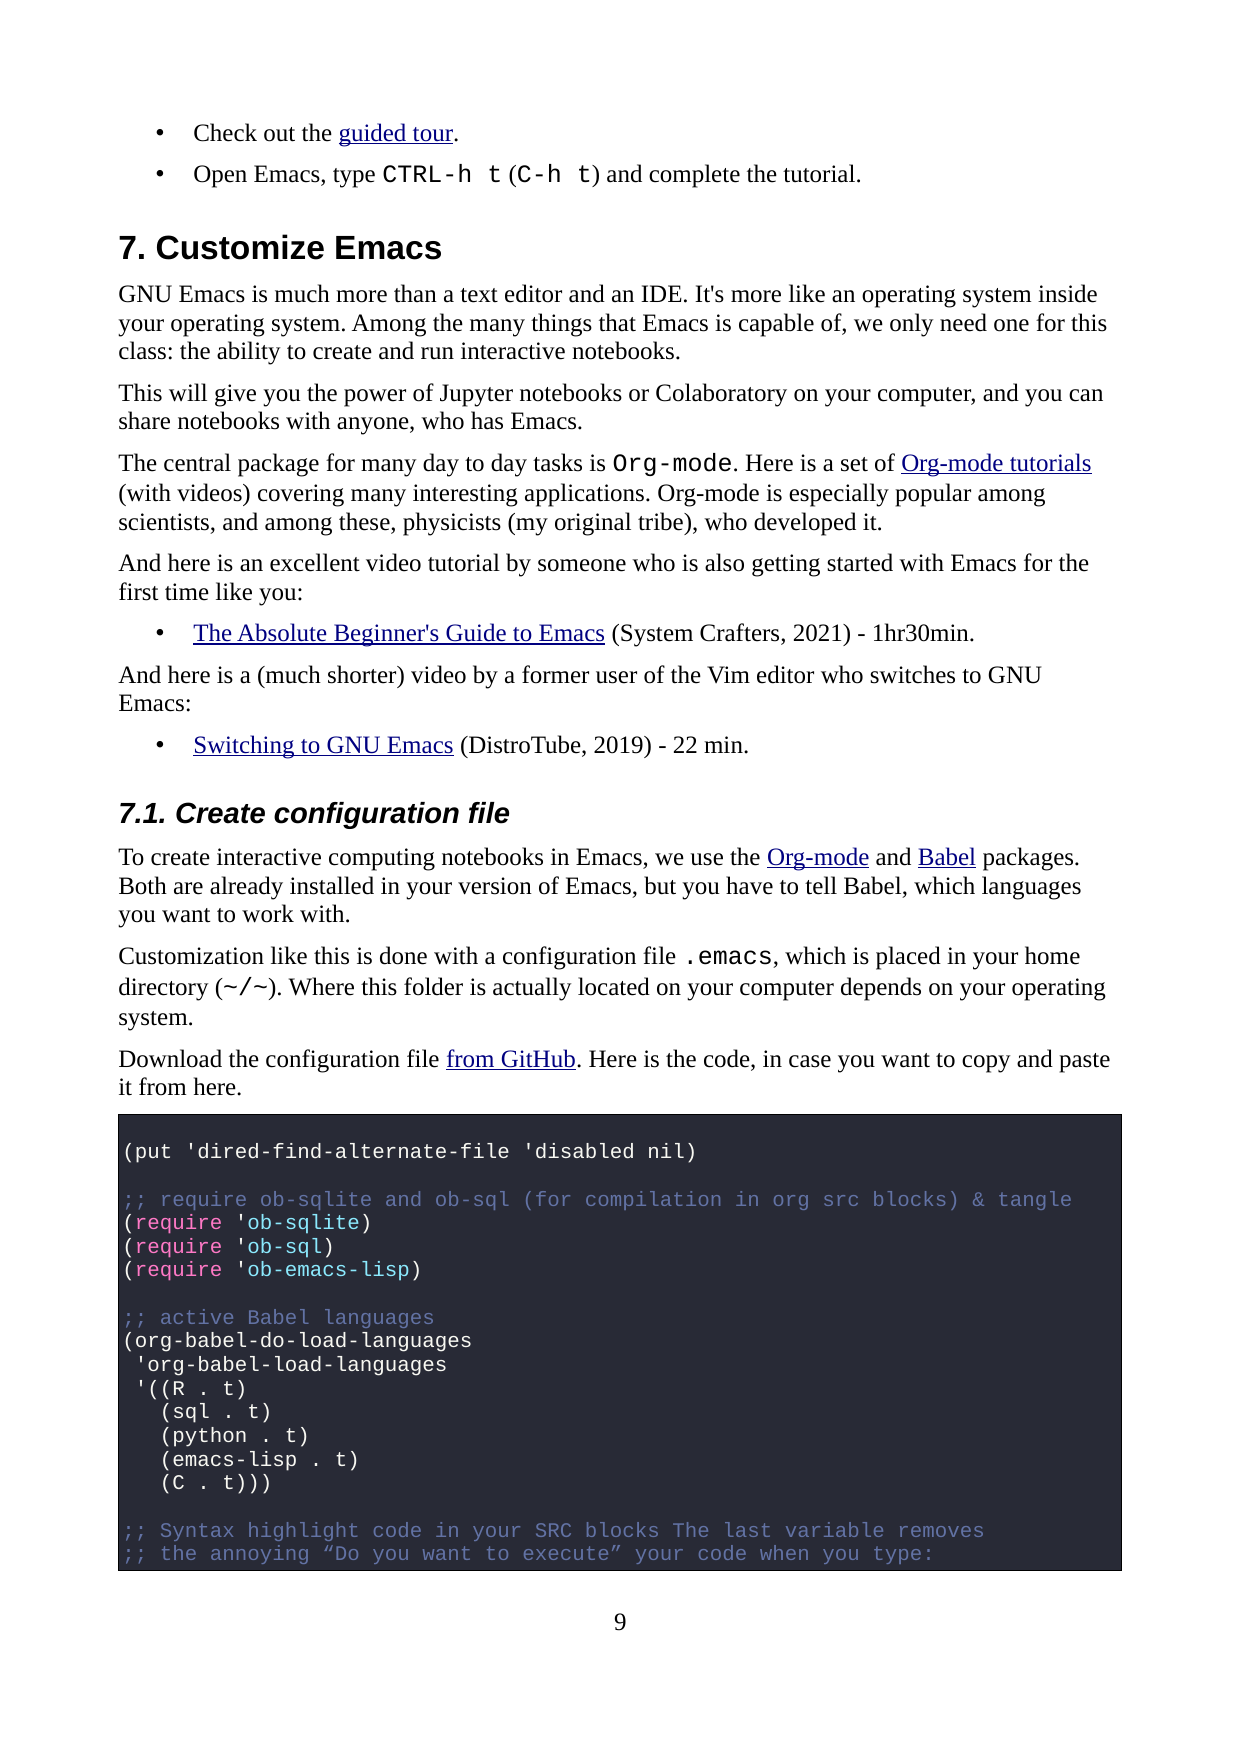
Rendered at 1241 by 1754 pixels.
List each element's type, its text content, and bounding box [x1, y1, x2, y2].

text This will give you the power of Jupyter notebooks or Colaboratory on your computer, and you can share notebooks with anyone, who has Emacs. [118, 378, 1122, 435]
text (python . t) [119, 1421, 1121, 1445]
text (require 'ob-sql) [119, 1232, 1121, 1256]
text The central package for many day to day tasks is Org-mode. Here is a set of Org-mode tutorials (with videos) covering many interesting applications. Org-mode is especially popular among scientists, and among these, physicists (my original tribe), who developed it. [118, 448, 1122, 536]
text (sql . t) [119, 1397, 1121, 1421]
subtitle Customize Emacs [118, 228, 1122, 266]
text To create interactive computing notebooks in Emacs, we use the Org-mode and Babel packages. Both are already installed in your version of Emacs, but you have to tell Babel, which languages you want to work with. [118, 842, 1122, 928]
text (emacs-lisp . t) [119, 1445, 1121, 1468]
list Switching to GNU Emacs (DistroTube, 2019) - 22 min. [156, 730, 1122, 758]
list Open Emacs, type CTRL-h t (C-h t) and complete the tutorial. [156, 159, 1122, 190]
text Download the configuration file from GitHub. Here is the code, in case you want to copy and paste it from here. [118, 1044, 1122, 1101]
text ;; Syntax highlight code in your SRC blocks The last variable removes [119, 1516, 1121, 1539]
text (put 'dired-find-alternate-file 'disabled nil) [119, 1137, 1121, 1161]
list Check out the guided tour. [156, 118, 1122, 147]
text Customization like this is done with a configuration file .emacs, which is placed in your home directory (~/~). Where this folder is actually located on your computer depends on your operating system. [118, 941, 1122, 1031]
text (require 'ob-sqlite) [119, 1208, 1121, 1232]
text And here is a (much shorter) video by a former user of the Vim editor who switches to GNU Emacs: [118, 660, 1122, 717]
text (org-babel-do-load-languages [119, 1326, 1121, 1350]
text 'org-babel-load-languages [119, 1350, 1121, 1374]
subtitle Create configuration file [118, 796, 1122, 829]
text (require 'ob-emacs-lisp) [119, 1256, 1121, 1279]
list The Absolute Beginner's Guide to Emacs (System Crafters, 2021) - 1hr30min. [156, 618, 1122, 647]
text GNU Emacs is much more than a text editor and an IDE. It's more like an operating system inside your operating system. Among the many things that Emacs is capable of, we only need one for this class: the ability to create and run interactive notebooks. [118, 279, 1122, 365]
text ;; require ob-sqlite and ob-sql (for compilation in org src blocks) & tangle [119, 1184, 1121, 1208]
text ;; active Babel languages [119, 1303, 1121, 1326]
text (C . t))) [119, 1468, 1121, 1492]
text '((R . t) [119, 1374, 1121, 1397]
text And here is an excellent video tutorial by someone who is also getting started with Emacs for the first time like you: [118, 548, 1122, 606]
text ;; the annoying “Do you want to execute” your code when you type: [119, 1539, 1121, 1570]
